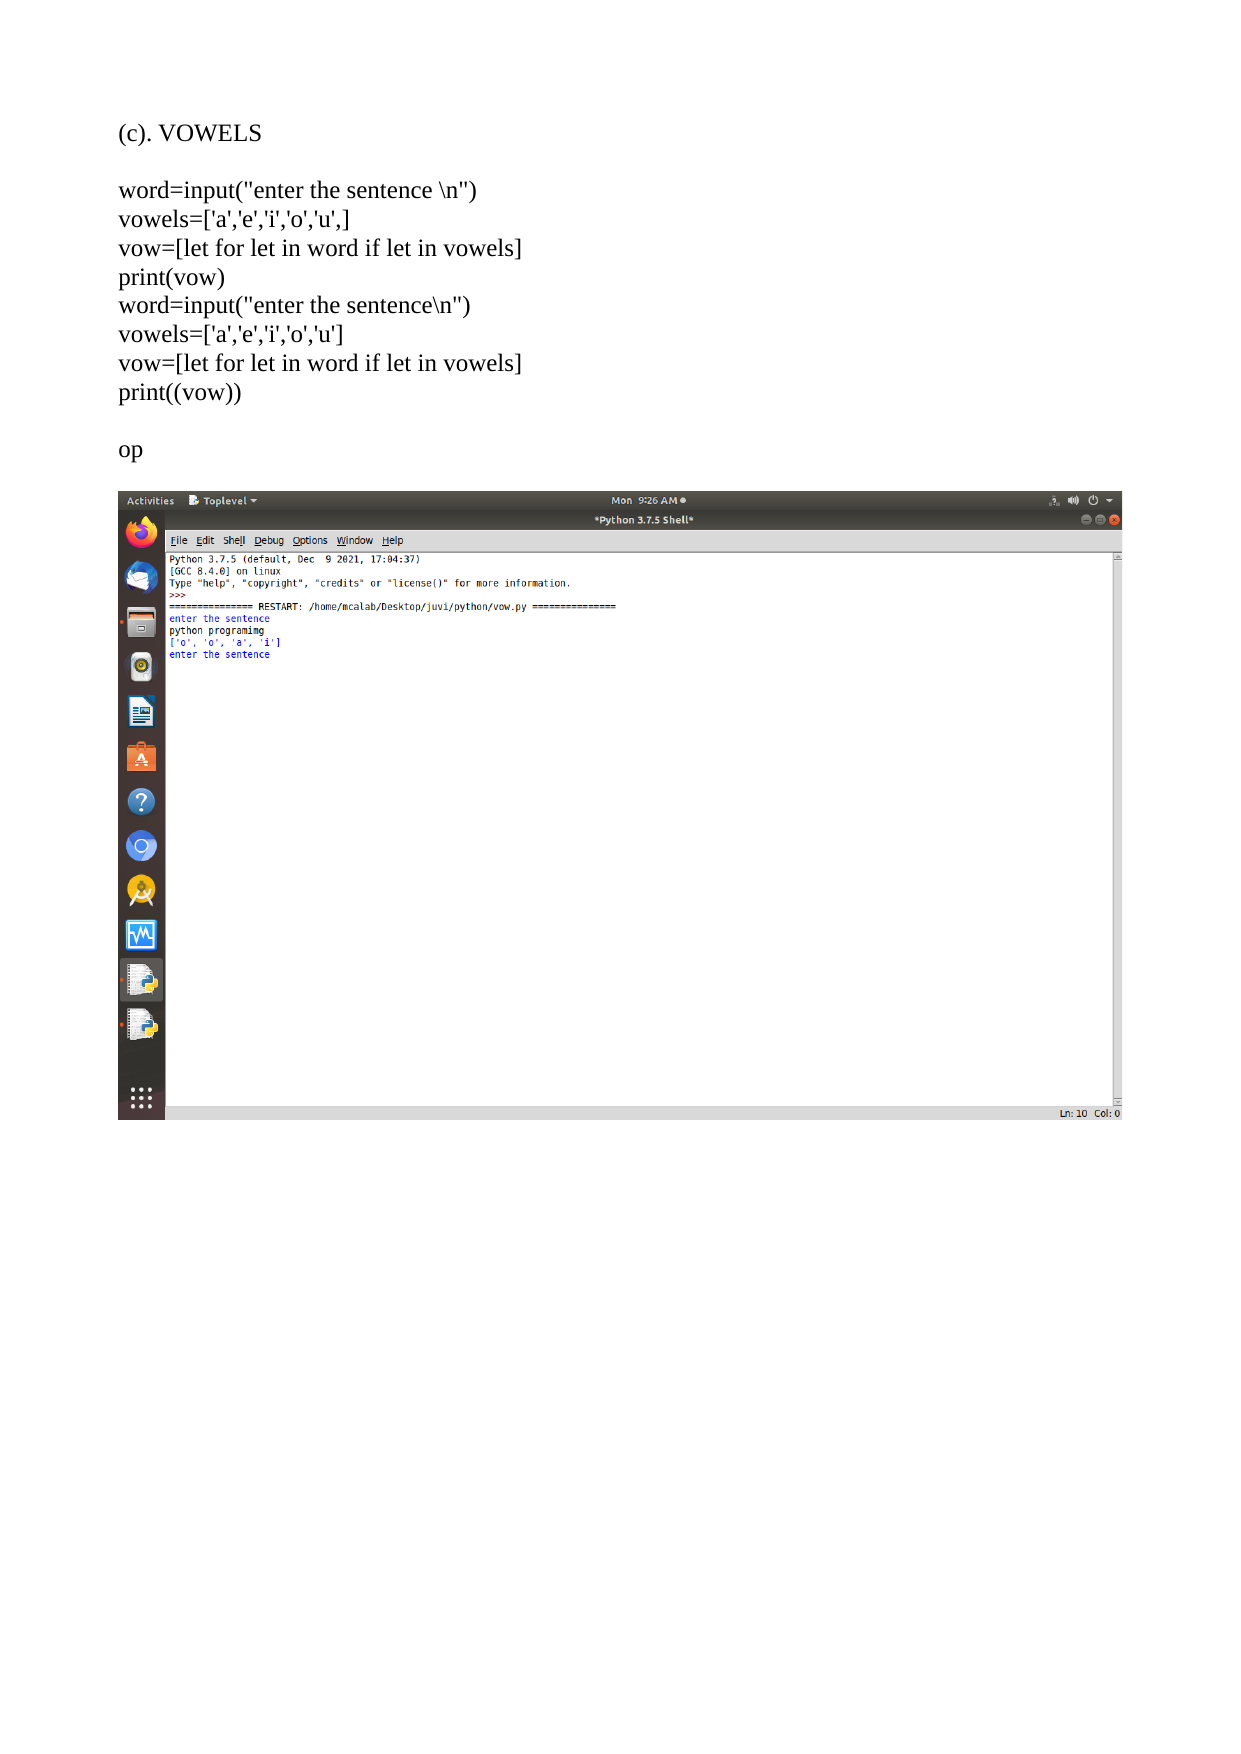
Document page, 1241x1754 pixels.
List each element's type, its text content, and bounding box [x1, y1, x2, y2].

text vow=[let for let in word if let in vowels] [118, 348, 1122, 377]
text print(vow) [118, 262, 1122, 291]
picture [118, 491, 1123, 1120]
text word=input("enter the sentence \n") [118, 176, 1122, 204]
text vowels=['a','e','i','o','u',] [118, 204, 1122, 233]
text op [118, 434, 1122, 463]
text (c). VOWELS [118, 118, 1122, 147]
text vow=[let for let in word if let in vowels] [118, 233, 1122, 262]
text vowels=['a','e','i','o','u'] [118, 319, 1122, 348]
text print((vow)) [118, 377, 1122, 406]
text word=input("enter the sentence\n") [118, 291, 1122, 319]
